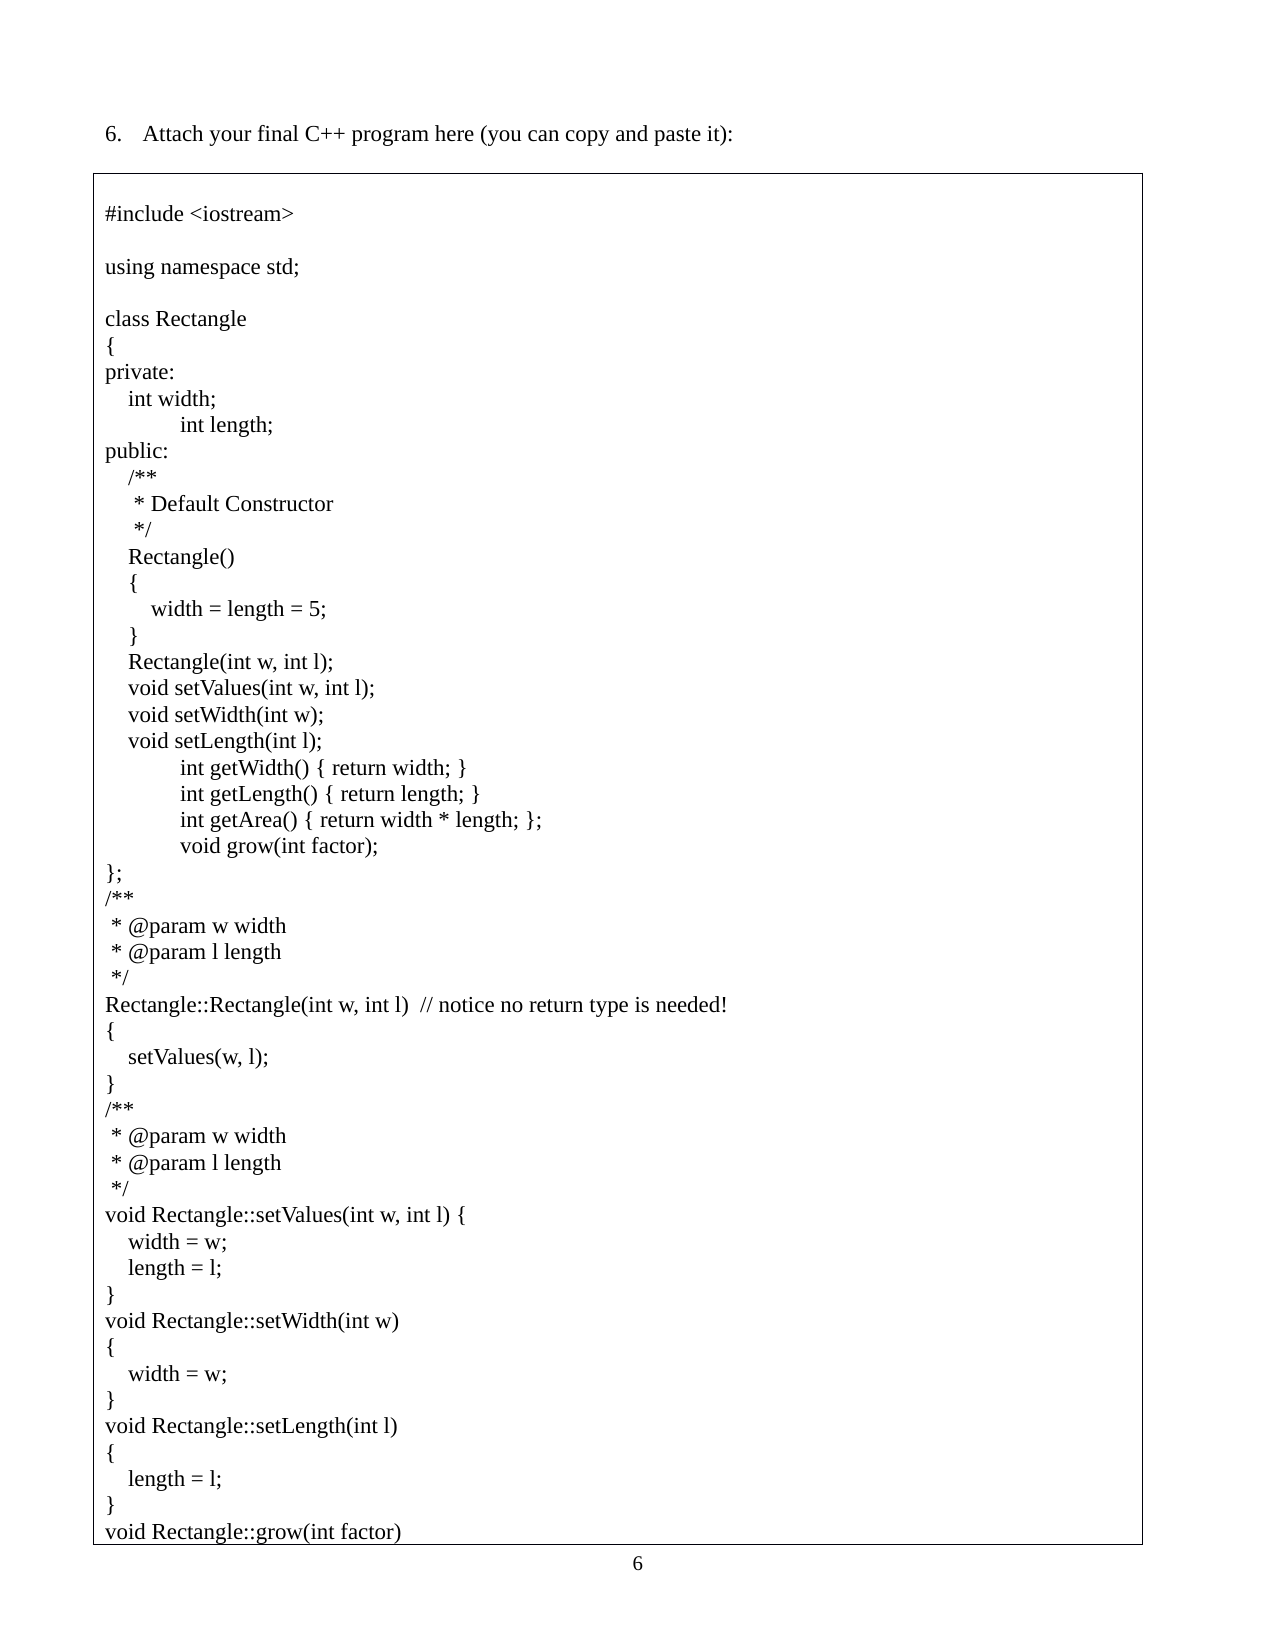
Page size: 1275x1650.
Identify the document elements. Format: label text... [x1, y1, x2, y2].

list Attach your final C++ program here (you can copy and paste it): [105, 120, 1170, 146]
table_header #include <iostream> using namespace std; class Rectangle { private: int width; int length; public: /** * Default Constructor */ Rectangle() { width = length = 5; } Rectangle(int w, int l); void setValues(int w, int l); void setWidth(int w); void setLength(int l); int getWidth() { return width; } int getLength() { return length; } int getArea() { return width * length; }; void grow(int factor); }; /** * @param w width * @param l length */ Rectangle::Rectangle(int w, int l) // notice no return type is needed! { setValues(w, l); } /** * @param w width * @param l length */ void Rectangle::setValues(int w, int l) { width = w; length = l; } void Rectangle::setWidth(int w) { width = w; } void Rectangle::setLength(int l) { length = l; } void Rectangle::grow(int factor) [94, 174, 1142, 1544]
